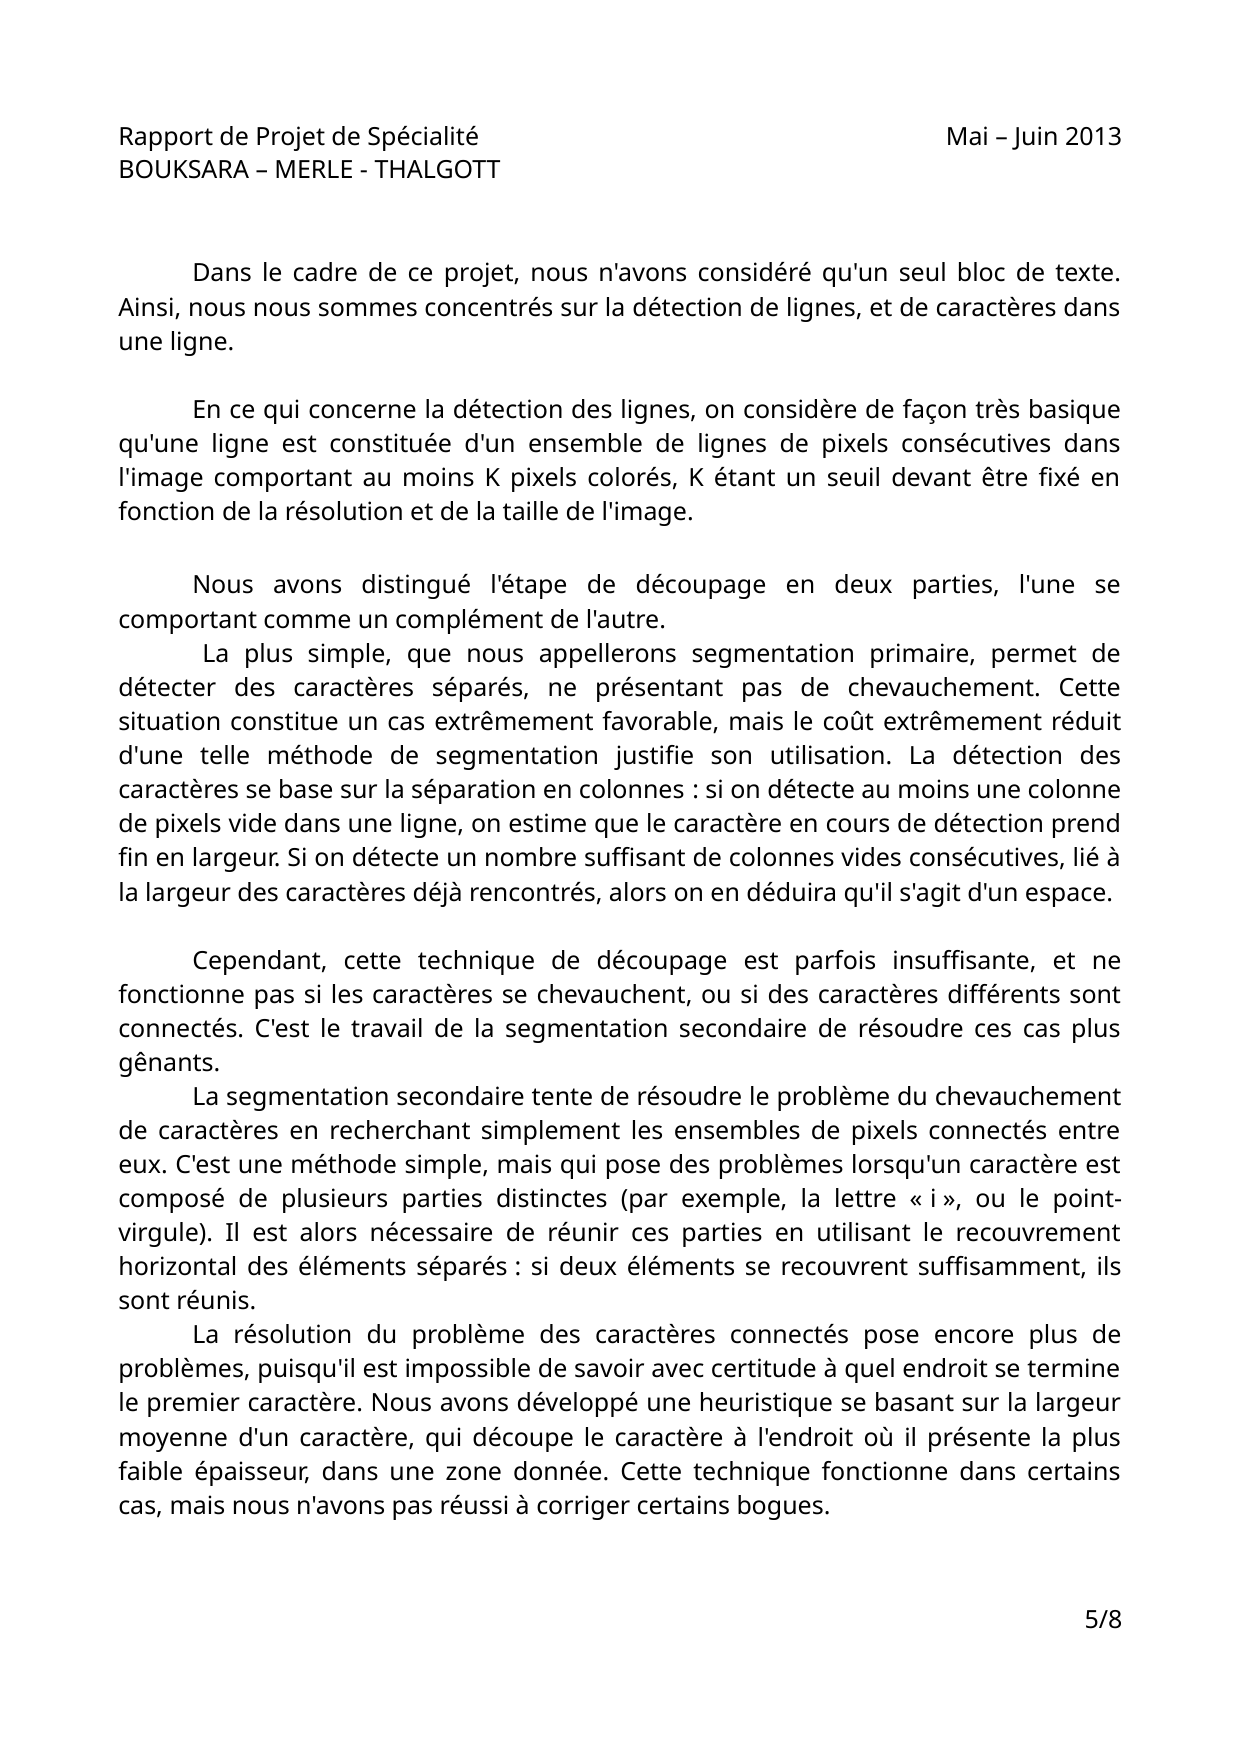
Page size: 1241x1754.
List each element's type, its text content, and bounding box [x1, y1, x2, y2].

text Dans le cadre de ce projet, nous n'avons considéré qu'un seul bloc de texte. Ainsi, nous nous sommes concentrés sur la détection de lignes, et de caractères dans une ligne. [118, 253, 1122, 358]
text La segmentation secondaire tente de résoudre le problème du chevauchement de caractères en recherchant simplement les ensembles de pixels connectés entre eux. C'est une méthode simple, mais qui pose des problèmes lorsqu'un caractère est composé de plusieurs parties distinctes (par exemple, la lettre « i », ou le point-virgule). Il est alors nécessaire de réunir ces parties en utilisant le recouvrement horizontal des éléments séparés : si deux éléments se recouvrent suffisamment, ils sont réunis. [118, 1078, 1122, 1317]
text Cependant, cette technique de découpage est parfois insuffisante, et ne fonctionne pas si les caractères se chevauchent, ou si des caractères différents sont connectés. C'est le travail de la segmentation secondaire de résoudre ces cas plus gênants. [118, 942, 1122, 1078]
text La plus simple, que nous appellerons segmentation primaire, permet de détecter des caractères séparés, ne présentant pas de chevauchement. Cette situation constitue un cas extrêmement favorable, mais le coût extrêmement réduit d'une telle méthode de segmentation justifie son utilisation. La détection des caractères se base sur la séparation en colonnes : si on détecte au moins une colonne de pixels vide dans une ligne, on estime que le caractère en cours de détection prend fin en largeur. Si on détecte un nombre suffisant de colonnes vides consécutives, lié à la largeur des caractères déjà rencontrés, alors on en déduira qu'il s'agit d'un espace. [118, 636, 1122, 908]
text En ce qui concerne la détection des lignes, on considère de façon très basique qu'une ligne est constituée d'un ensemble de lignes de pixels consécutives dans l'image comportant au moins K pixels colorés, K étant un seuil devant être fixé en fonction de la résolution et de la taille de l'image. [118, 392, 1122, 528]
text La résolution du problème des caractères connectés pose encore plus de problèmes, puisqu'il est impossible de savoir avec certitude à quel endroit se termine le premier caractère. Nous avons développé une heuristique se basant sur la largeur moyenne d'un caractère, qui découpe le caractère à l'endroit où il présente la plus faible épaisseur, dans une zone donnée. Cette technique fonctionne dans certains cas, mais nous n'avons pas réussi à corriger certains bogues. [118, 1317, 1122, 1521]
text Nous avons distingué l'étape de découpage en deux parties, l'une se comportant comme un complément de l'autre. [118, 565, 1122, 636]
